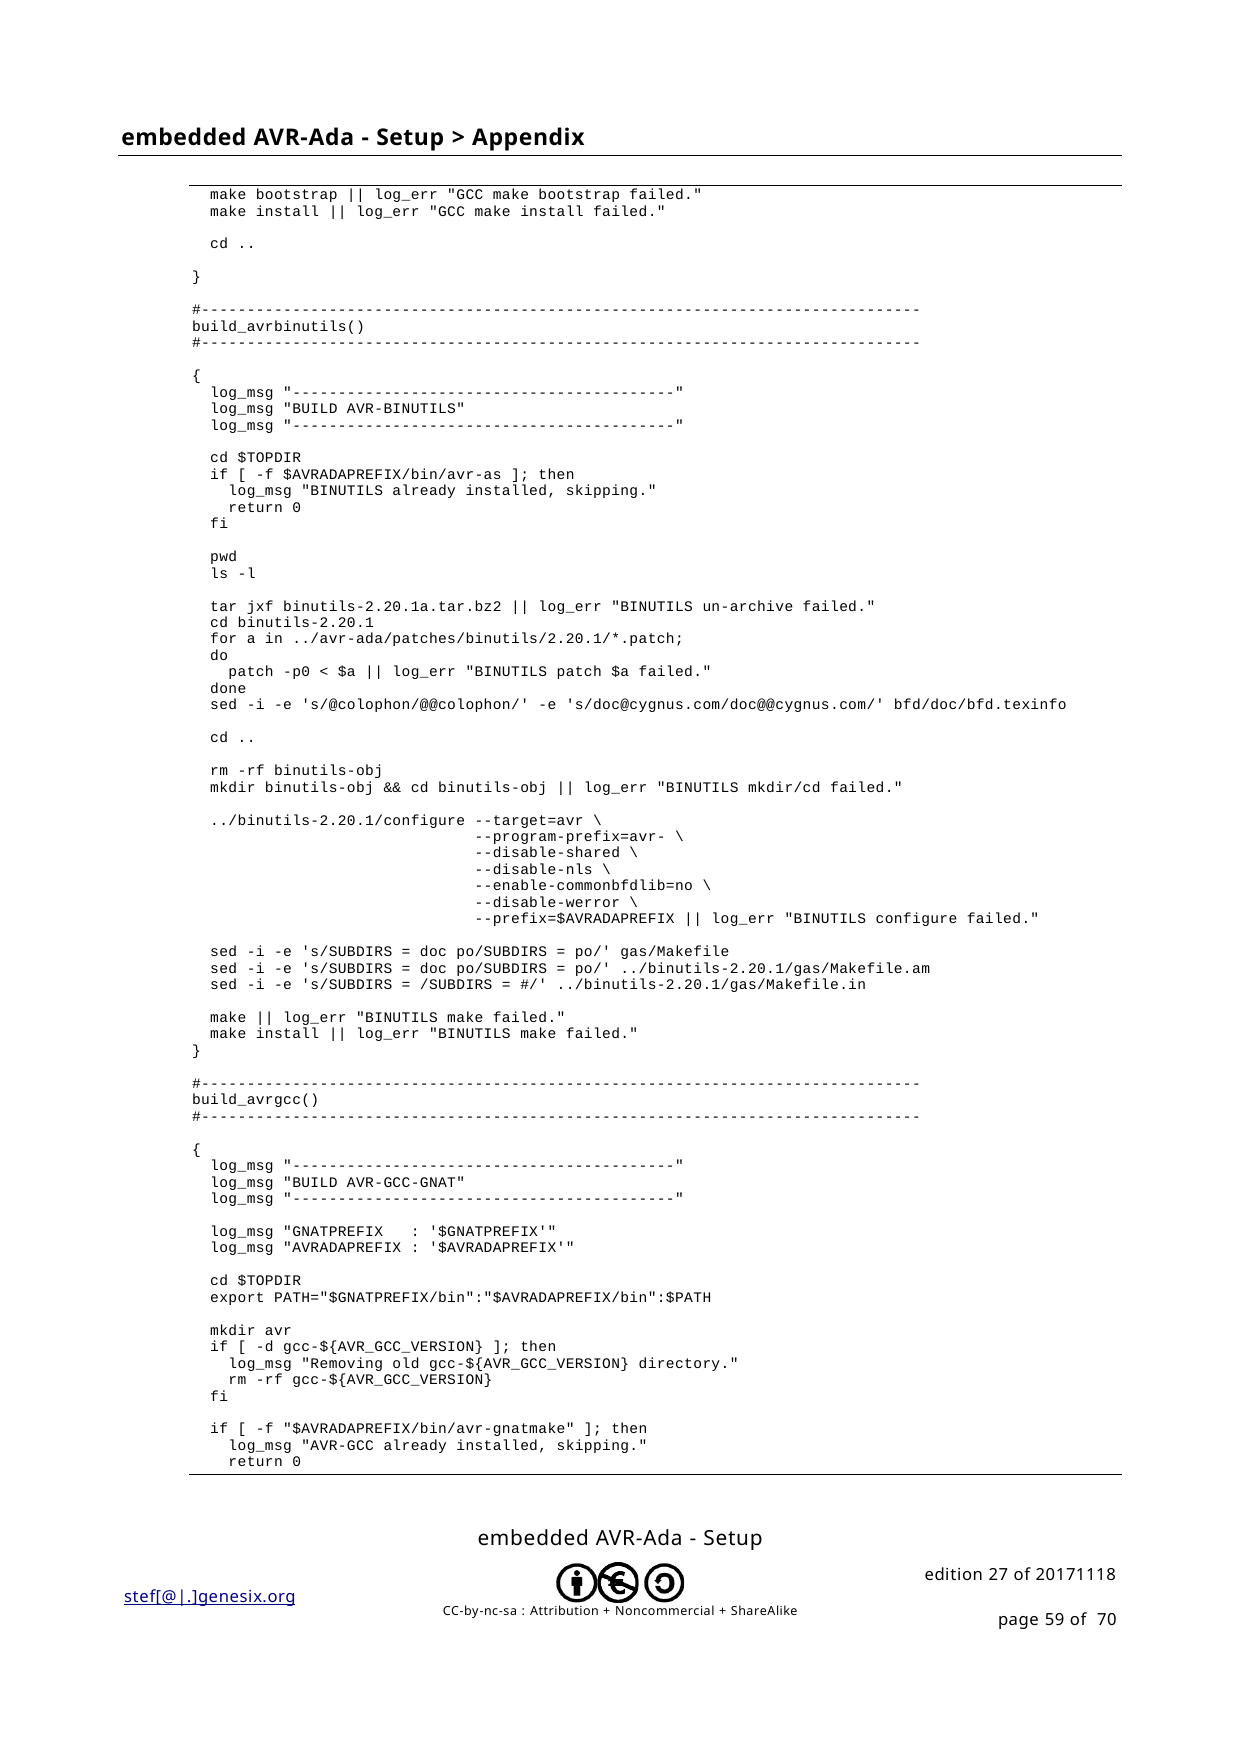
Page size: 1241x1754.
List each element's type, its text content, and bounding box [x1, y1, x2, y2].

list log_msg "------------------------------------------" [189, 1156, 1122, 1172]
list return 0 [189, 1452, 1122, 1474]
list build_avrgcc() [189, 1090, 1122, 1106]
list fi [189, 1386, 1122, 1406]
list sed -i -e 's/SUBDIRS = doc po/SUBDIRS = po/' ../binutils-2.20.1/gas/Makefile.am [189, 958, 1122, 974]
list done [189, 678, 1122, 695]
list rm -rf binutils-obj [189, 761, 1122, 777]
list do [189, 645, 1122, 662]
list log_msg "GNATPREFIX : '$GNATPREFIX'" [189, 1221, 1122, 1238]
list #------------------------------------------------------------------------------- [189, 1073, 1122, 1090]
list --prefix=$AVRADAPREFIX || log_err "BINUTILS configure failed." [189, 909, 1122, 928]
list sed -i -e 's/SUBDIRS = doc po/SUBDIRS = po/' gas/Makefile [189, 942, 1122, 958]
list cd .. [189, 234, 1122, 253]
list cd .. [189, 728, 1122, 747]
picture [643, 1562, 685, 1603]
list log_msg "------------------------------------------" [189, 1188, 1122, 1208]
list log_msg "------------------------------------------" [189, 415, 1122, 434]
list sed -i -e 's/SUBDIRS = /SUBDIRS = #/' ../binutils-2.20.1/gas/Makefile.in [189, 974, 1122, 994]
list --disable-nls \ [189, 859, 1122, 876]
list mkdir avr [189, 1320, 1122, 1337]
list pwd [189, 547, 1122, 563]
list } [189, 267, 1122, 286]
list cd $TOPDIR [189, 448, 1122, 464]
list patch -p0 < $a || log_err "BINUTILS patch $a failed." [189, 662, 1122, 678]
list build_avrbinutils() [189, 316, 1122, 333]
list log_msg "------------------------------------------" [189, 382, 1122, 398]
list --disable-werror \ [189, 892, 1122, 909]
list { [189, 366, 1122, 382]
list tar jxf binutils-2.20.1a.tar.bz2 || log_err "BINUTILS un-archive failed." [189, 596, 1122, 612]
list log_msg "AVR-GCC already installed, skipping." [189, 1435, 1122, 1452]
list ls -l [189, 563, 1122, 583]
list cd binutils-2.20.1 [189, 612, 1122, 629]
picture [555, 1562, 639, 1603]
list if [ -f "$AVRADAPREFIX/bin/avr-gnatmake" ]; then [189, 1419, 1122, 1435]
list log_msg "BINUTILS already installed, skipping." [189, 481, 1122, 497]
list { [189, 1139, 1122, 1156]
list --enable-commonbfdlib=no \ [189, 876, 1122, 892]
list cd $TOPDIR [189, 1271, 1122, 1287]
list log_msg "BUILD AVR-BINUTILS" [189, 398, 1122, 415]
list for a in ../avr-ada/patches/binutils/2.20.1/*.patch; [189, 629, 1122, 645]
list make || log_err "BINUTILS make failed." [189, 1007, 1122, 1024]
list return 0 [189, 497, 1122, 514]
list fi [189, 514, 1122, 533]
list } [189, 1040, 1122, 1060]
list #------------------------------------------------------------------------------- [189, 300, 1122, 316]
list make bootstrap || log_err "GCC make bootstrap failed." [189, 186, 1122, 201]
list #------------------------------------------------------------------------------- [189, 333, 1122, 352]
list if [ -d gcc-${AVR_GCC_VERSION} ]; then [189, 1337, 1122, 1353]
list --program-prefix=avr- \ [189, 826, 1122, 843]
list sed -i -e 's/@colophon/@@colophon/' -e 's/doc@cygnus.com/doc@@cygnus.com/' bfd/doc/bfd.texinfo [189, 695, 1122, 714]
list ../binutils-2.20.1/configure --target=avr \ [189, 810, 1122, 826]
list log_msg "BUILD AVR-GCC-GNAT" [189, 1172, 1122, 1188]
list mkdir binutils-obj && cd binutils-obj || log_err "BINUTILS mkdir/cd failed." [189, 777, 1122, 797]
list rm -rf gcc-${AVR_GCC_VERSION} [189, 1369, 1122, 1386]
list #------------------------------------------------------------------------------- [189, 1106, 1122, 1126]
list log_msg "AVRADAPREFIX : '$AVRADAPREFIX'" [189, 1238, 1122, 1257]
list if [ -f $AVRADAPREFIX/bin/avr-as ]; then [189, 464, 1122, 481]
list --disable-shared \ [189, 843, 1122, 859]
list log_msg "Removing old gcc-${AVR_GCC_VERSION} directory." [189, 1353, 1122, 1369]
list make install || log_err "GCC make install failed." [189, 201, 1122, 221]
list export PATH="$GNATPREFIX/bin":"$AVRADAPREFIX/bin":$PATH [189, 1287, 1122, 1307]
list make install || log_err "BINUTILS make failed." [189, 1024, 1122, 1040]
